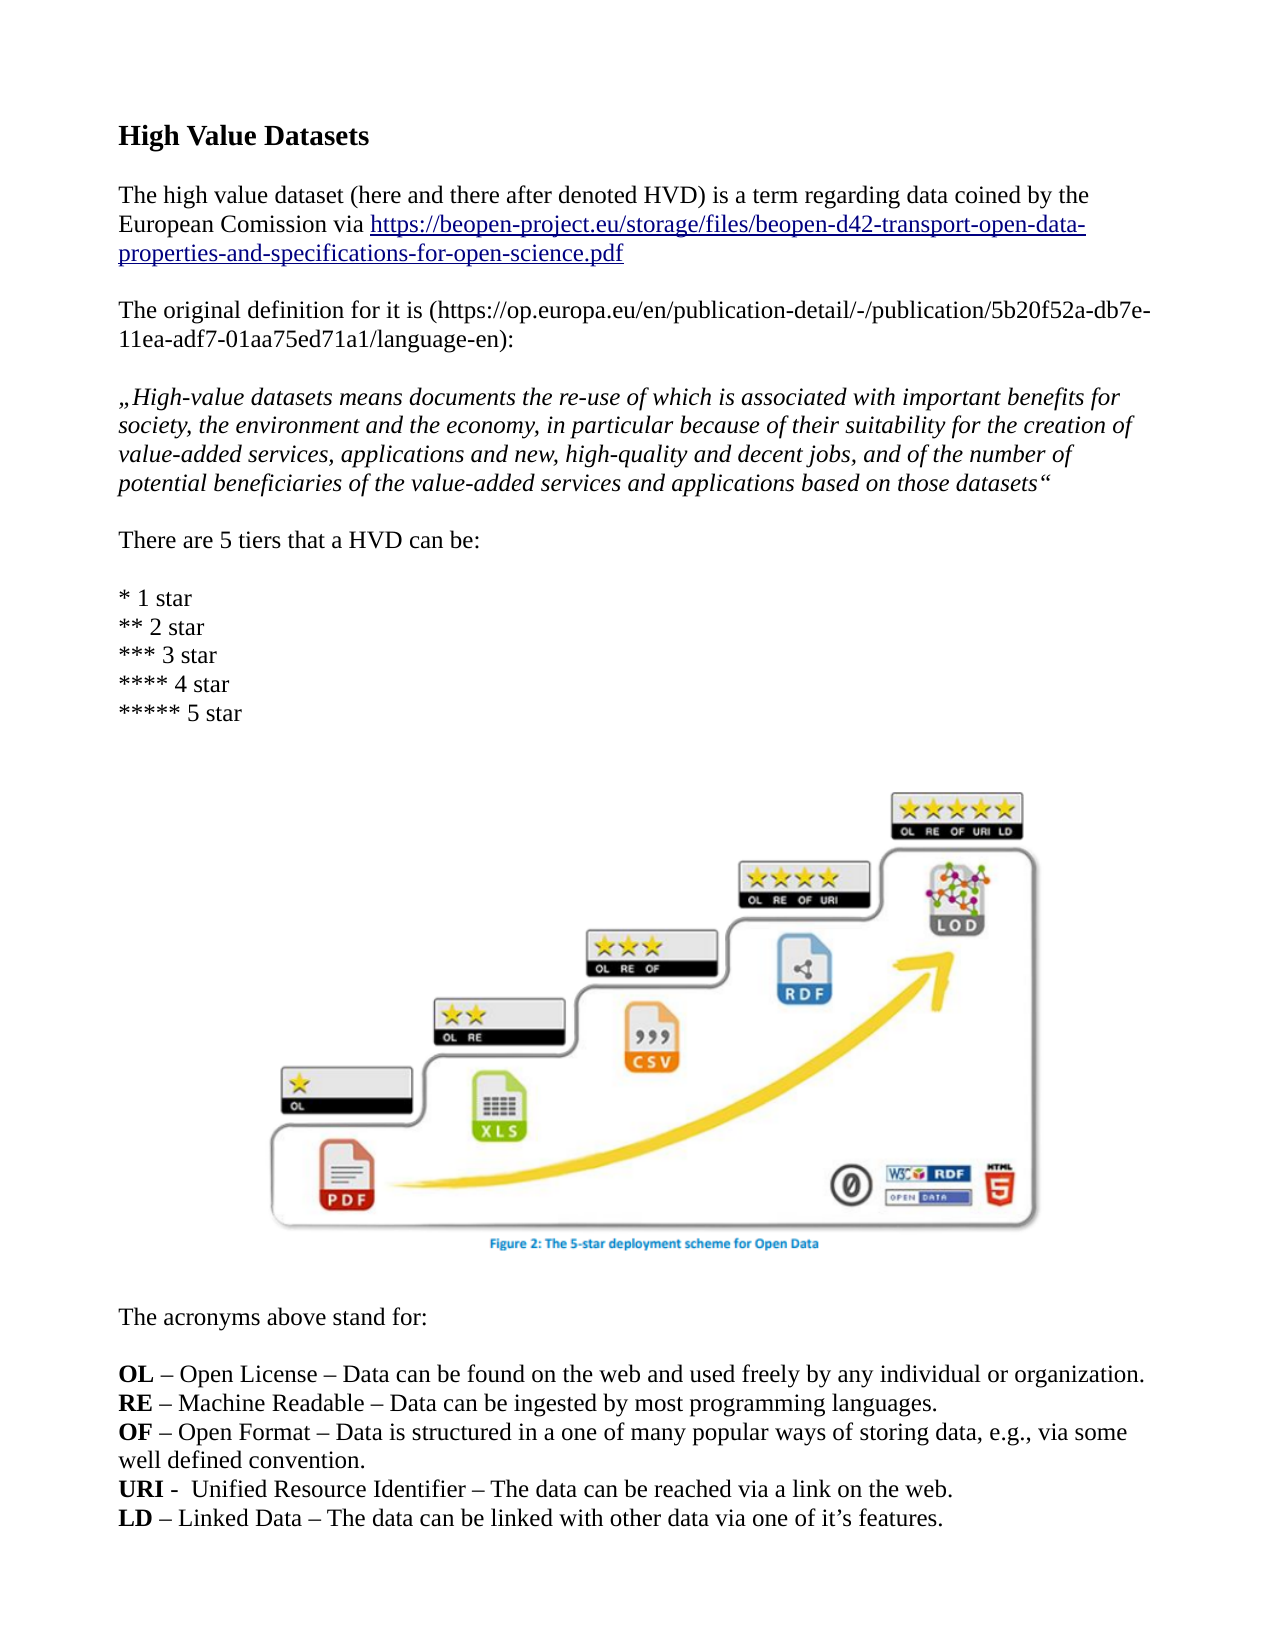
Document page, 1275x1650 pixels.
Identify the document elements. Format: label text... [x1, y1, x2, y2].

text *** 3 star [118, 640, 1157, 669]
text There are 5 tiers that a HVD can be: [118, 525, 1157, 554]
text The original definition for it is (https://op.europa.eu/en/publication-detail/-/publication/5b20f52a-db7e-11ea-adf7-01aa75ed71a1/language-en): [118, 295, 1157, 353]
text The acronyms above stand for: [118, 727, 1157, 1330]
text OF – Open Format – Data is structured in a one of many popular ways of storing data, e.g., via some well defined convention. [118, 1417, 1157, 1474]
picture [242, 778, 1054, 1253]
text URI - Unified Resource Identifier – The data can be reached via a link on the web. [118, 1474, 1157, 1503]
text ***** 5 star [118, 698, 1157, 727]
text * 1 star [118, 583, 1157, 612]
text High Value Datasets [118, 118, 1157, 152]
text LD – Linked Data – The data can be linked with other data via one of it’s features. [118, 1503, 1157, 1532]
text **** 4 star [118, 669, 1157, 698]
text RE – Machine Readable – Data can be ingested by most programming languages. [118, 1388, 1157, 1417]
text „High-value datasets means documents the re-use of which is associated with important benefits for society, the environment and the economy, in particular because of their suitability for the creation of value-added services, applications and new, high-quality and decent jobs, and of the number of potential beneficiaries of the value-added services and applications based on those datasets“ [118, 382, 1157, 497]
text OL – Open License – Data can be found on the web and used freely by any individual or organization. [118, 1359, 1157, 1388]
text ** 2 star [118, 612, 1157, 640]
text The high value dataset (here and there after denoted HVD) is a term regarding data coined by the European Comission via https://beopen-project.eu/storage/files/beopen-d42-transport-open-data-properties-and-specifications-for-open-science.pdf [118, 180, 1157, 267]
